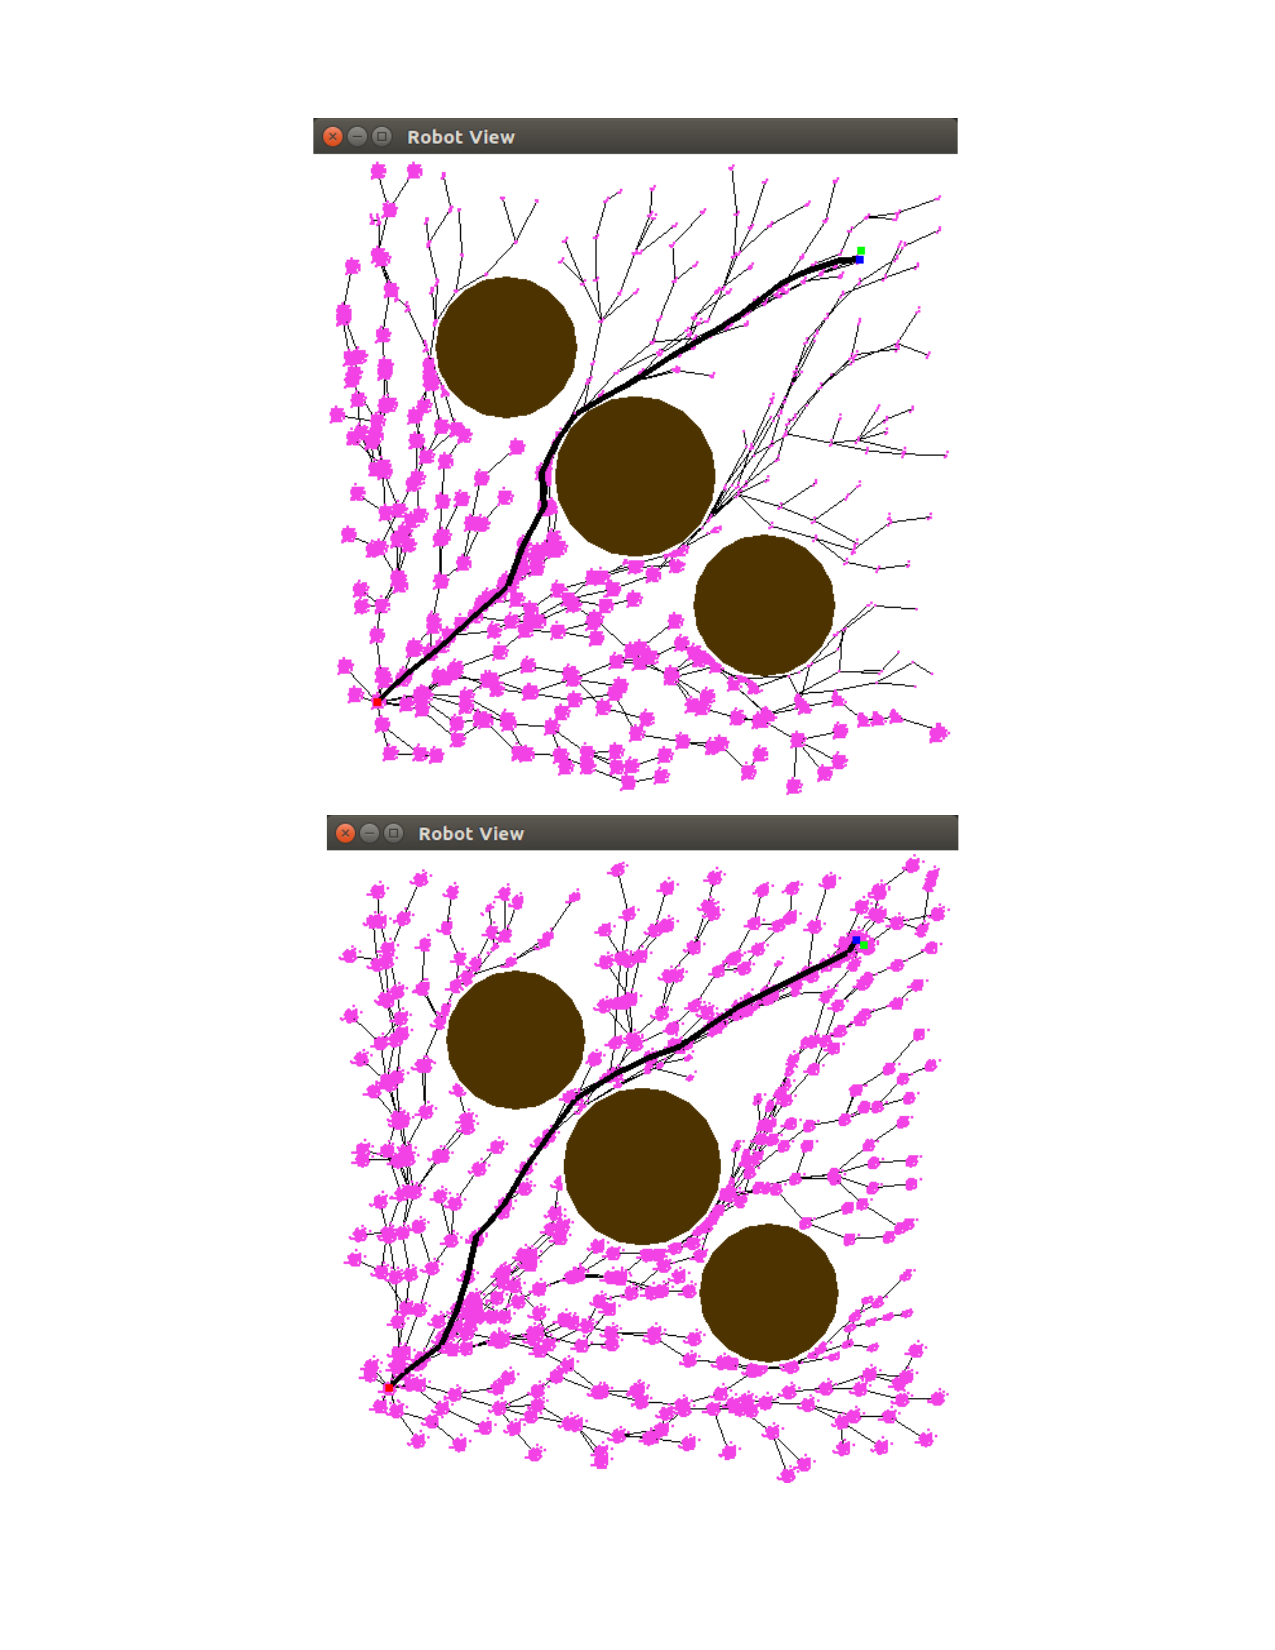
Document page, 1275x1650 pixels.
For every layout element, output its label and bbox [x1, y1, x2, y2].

picture [313, 118, 958, 799]
picture [326, 815, 959, 1483]
